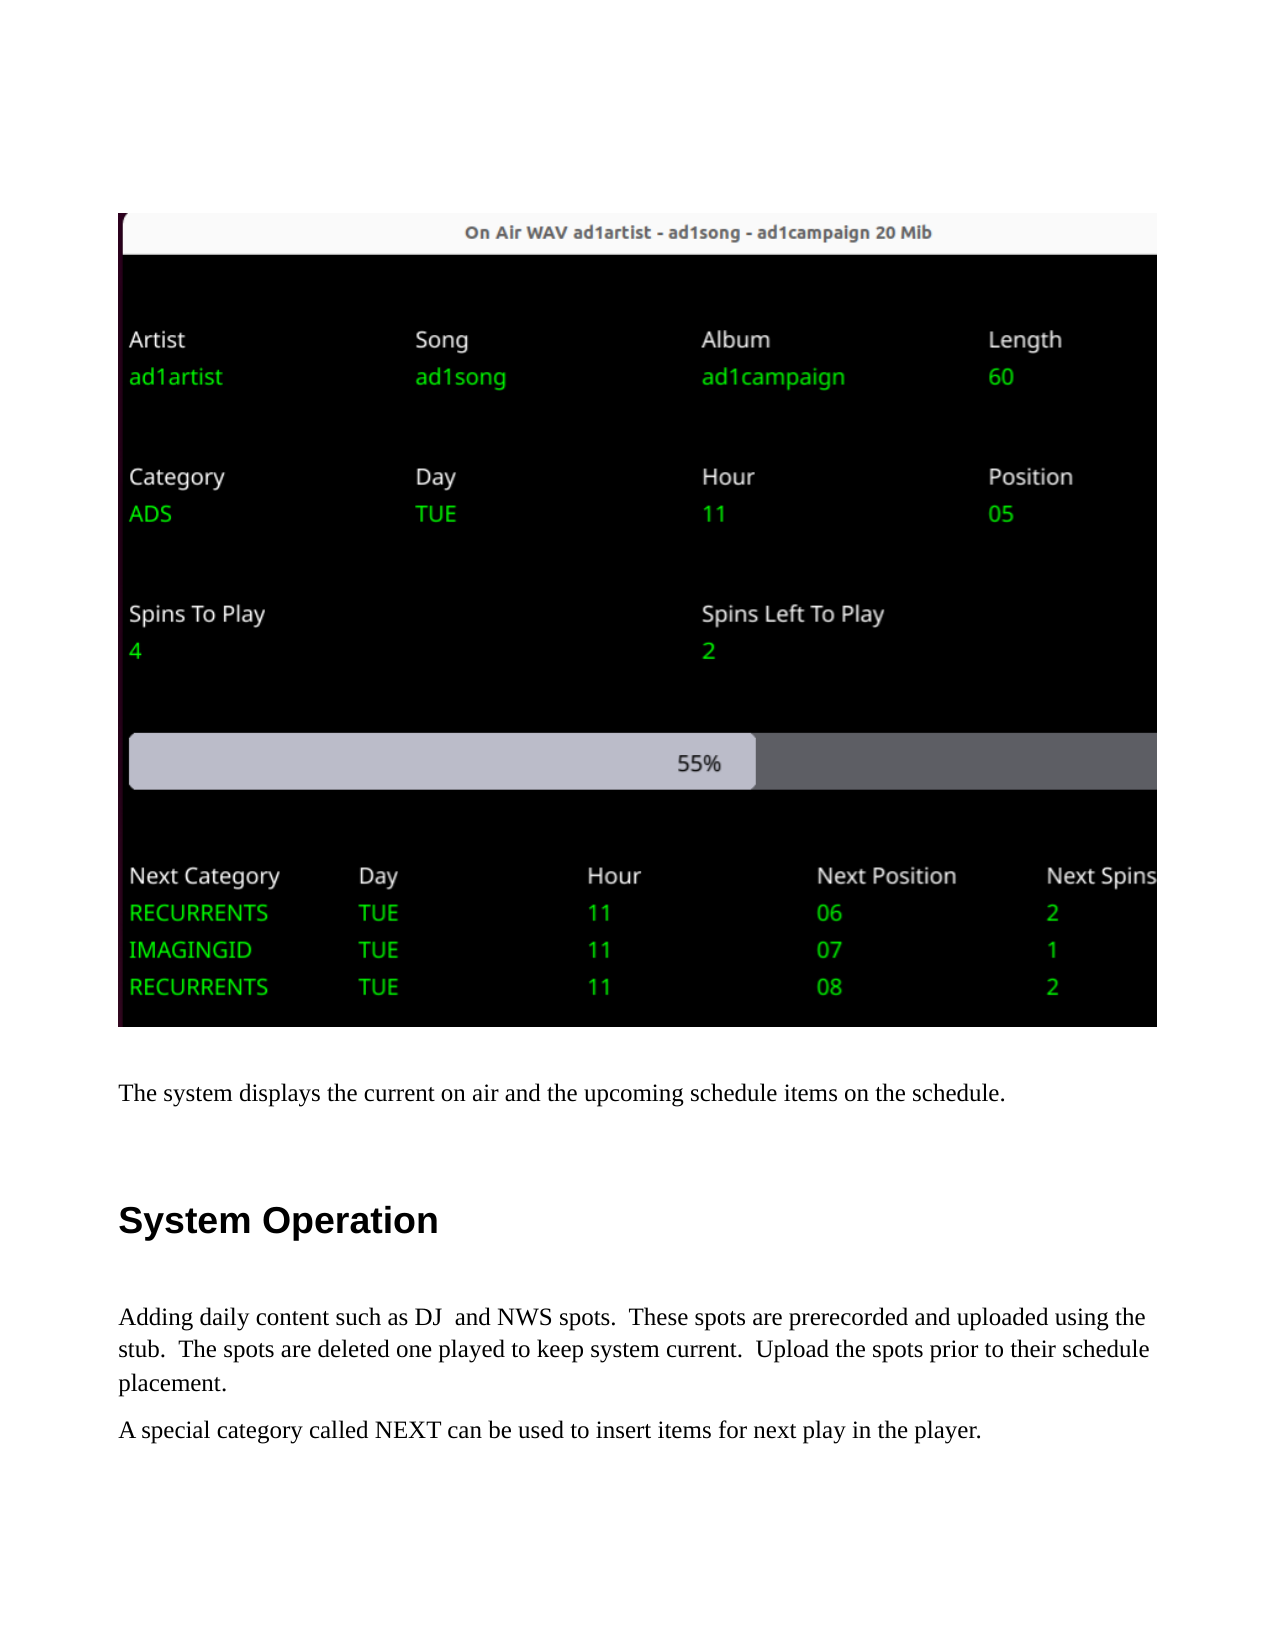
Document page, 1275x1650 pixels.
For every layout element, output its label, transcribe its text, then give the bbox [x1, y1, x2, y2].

text A special category called NEXT can be used to insert items for next play in the player. [118, 1415, 1157, 1444]
text The system displays the current on air and the upcoming schedule items on the schedule. [118, 1078, 1157, 1107]
picture [118, 213, 1157, 1027]
subtitle System Operation [118, 1198, 1157, 1241]
text Adding daily content such as DJ and NWS spots. These spots are prerecorded and uploaded using the stub. The spots are deleted one played to keep system current. Upload the spots prior to their schedule placement. [118, 1302, 1157, 1396]
